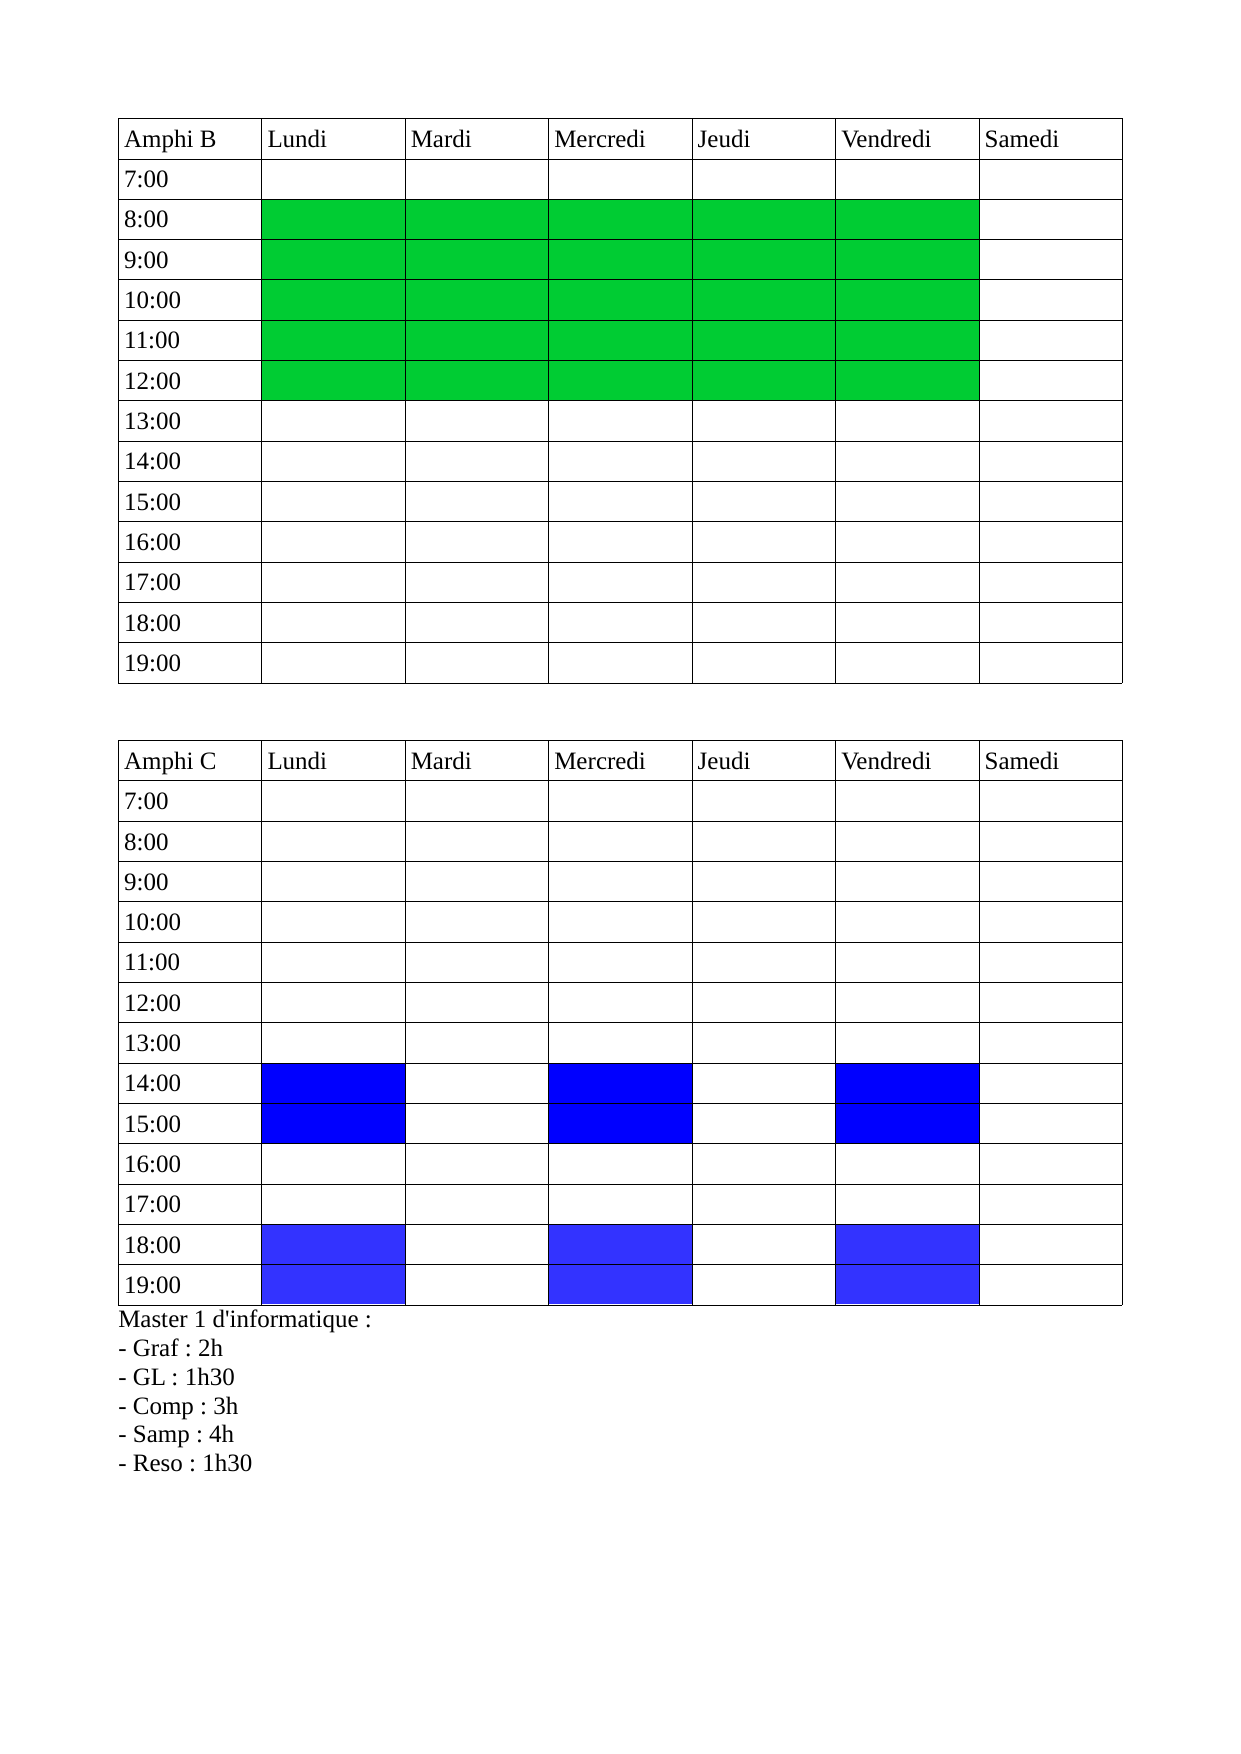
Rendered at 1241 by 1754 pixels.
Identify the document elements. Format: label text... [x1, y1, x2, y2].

table_cell [406, 822, 548, 861]
table_cell 7:00 [119, 781, 261, 821]
table_cell [262, 321, 405, 360]
table_cell [549, 160, 692, 199]
table_cell 15:00 [119, 1104, 261, 1143]
table_cell [549, 240, 692, 279]
table_cell [693, 401, 835, 441]
table_cell [406, 1265, 548, 1304]
table_cell 16:00 [119, 522, 261, 562]
table_cell [836, 902, 979, 942]
table_cell [980, 240, 1122, 279]
table_cell [693, 943, 835, 982]
table_cell [693, 603, 835, 642]
table_cell [262, 1225, 405, 1264]
table_cell [836, 1225, 979, 1264]
table_cell [980, 361, 1122, 400]
table_cell [406, 943, 548, 982]
table_cell [406, 1185, 548, 1224]
table_cell [549, 862, 692, 901]
table_cell [262, 401, 405, 441]
table_cell [693, 321, 835, 360]
text - GL : 1h30 [118, 1362, 1122, 1391]
table_header Mercredi [549, 119, 692, 158]
table_cell [693, 822, 835, 861]
table_cell [980, 862, 1122, 901]
table_cell [836, 280, 979, 320]
table_cell [549, 943, 692, 982]
table_cell [980, 1023, 1122, 1063]
table_cell [549, 442, 692, 481]
text - Graf : 2h [118, 1333, 1122, 1362]
table_cell [980, 1225, 1122, 1264]
table_cell 9:00 [119, 862, 261, 901]
table_cell 18:00 [119, 1225, 261, 1264]
table_cell [406, 1104, 548, 1143]
table_cell [262, 442, 405, 481]
table_cell [262, 280, 405, 320]
table_header Mardi [406, 741, 548, 780]
table_cell [836, 321, 979, 360]
table_cell [549, 1225, 692, 1264]
table_cell [262, 160, 405, 199]
table_cell 19:00 [119, 1265, 261, 1304]
table_cell [980, 280, 1122, 320]
table_cell [262, 1144, 405, 1183]
table_cell [549, 563, 692, 602]
table_cell 10:00 [119, 280, 261, 320]
table_cell [549, 482, 692, 521]
table_cell [262, 240, 405, 279]
table_cell [980, 1064, 1122, 1103]
table_cell [549, 522, 692, 562]
table_cell [406, 401, 548, 441]
table_header Mercredi [549, 741, 692, 780]
table_cell [836, 983, 979, 1022]
table_cell [262, 1064, 405, 1103]
table_cell [836, 401, 979, 441]
table_cell [262, 643, 405, 682]
table_cell [406, 1144, 548, 1183]
table_cell [262, 1023, 405, 1063]
table_cell [406, 862, 548, 901]
table_cell [549, 902, 692, 942]
table_cell [836, 1185, 979, 1224]
table_cell [549, 643, 692, 682]
table_cell [406, 1064, 548, 1103]
table_cell [836, 643, 979, 682]
table_cell [693, 902, 835, 942]
table_cell [549, 361, 692, 400]
table_cell [980, 442, 1122, 481]
table_cell [980, 1265, 1122, 1304]
table_header Lundi [262, 119, 405, 158]
table_cell [693, 781, 835, 821]
table_cell [693, 1023, 835, 1063]
table_cell [406, 1023, 548, 1063]
table_cell [980, 983, 1122, 1022]
table_cell 13:00 [119, 401, 261, 441]
table_cell [406, 522, 548, 562]
table_cell [406, 160, 548, 199]
table_cell 16:00 [119, 1144, 261, 1183]
table_cell [693, 1225, 835, 1264]
table_cell [980, 902, 1122, 942]
table_cell [836, 240, 979, 279]
table_cell [693, 280, 835, 320]
table_header Lundi [262, 741, 405, 780]
table_cell [262, 822, 405, 861]
table_cell [836, 361, 979, 400]
table_cell 11:00 [119, 943, 261, 982]
table_cell [262, 482, 405, 521]
table_cell 19:00 [119, 643, 261, 682]
table_cell [406, 1225, 548, 1264]
table_cell [262, 603, 405, 642]
table_cell [980, 943, 1122, 982]
table_cell [262, 361, 405, 400]
table_cell [549, 321, 692, 360]
table_cell [836, 781, 979, 821]
table_cell [262, 902, 405, 942]
table_cell [836, 563, 979, 602]
table_cell [836, 160, 979, 199]
table_cell [262, 522, 405, 562]
table_cell [406, 200, 548, 239]
table_cell [693, 240, 835, 279]
table_cell [836, 603, 979, 642]
table_cell [980, 563, 1122, 602]
table_cell [549, 280, 692, 320]
text - Samp : 4h [118, 1419, 1122, 1448]
table_cell [693, 442, 835, 481]
table_cell [693, 862, 835, 901]
table_cell [980, 781, 1122, 821]
table_cell [836, 200, 979, 239]
table_cell [836, 442, 979, 481]
table_cell [262, 200, 405, 239]
table_cell 17:00 [119, 1185, 261, 1224]
table_cell 14:00 [119, 1064, 261, 1103]
table_cell [406, 781, 548, 821]
table_cell [693, 482, 835, 521]
table_cell 17:00 [119, 563, 261, 602]
table_cell [980, 603, 1122, 642]
table_header Samedi [980, 119, 1122, 158]
table_cell 18:00 [119, 603, 261, 642]
table_cell 15:00 [119, 482, 261, 521]
table_cell [549, 1064, 692, 1103]
table_cell [262, 1104, 405, 1143]
table_cell [262, 1185, 405, 1224]
table_cell 8:00 [119, 200, 261, 239]
table_cell 14:00 [119, 442, 261, 481]
table_cell 9:00 [119, 240, 261, 279]
table_cell [549, 983, 692, 1022]
table_cell [980, 482, 1122, 521]
table_cell [693, 983, 835, 1022]
table_cell [406, 280, 548, 320]
table_cell 13:00 [119, 1023, 261, 1063]
table_cell [693, 522, 835, 562]
table_cell 12:00 [119, 983, 261, 1022]
table_header Amphi C [119, 741, 261, 780]
table_cell [549, 1265, 692, 1304]
table_cell [693, 1144, 835, 1183]
table_cell [693, 643, 835, 682]
table_header Vendredi [836, 741, 979, 780]
table_cell [980, 522, 1122, 562]
table_cell [406, 442, 548, 481]
table_cell [980, 321, 1122, 360]
table_cell [980, 401, 1122, 441]
table_cell [262, 781, 405, 821]
table_cell [262, 1265, 405, 1304]
table_cell [980, 1104, 1122, 1143]
table_cell [693, 1265, 835, 1304]
table_cell [406, 983, 548, 1022]
table_cell 11:00 [119, 321, 261, 360]
table_cell [549, 401, 692, 441]
table_header Jeudi [693, 119, 835, 158]
table_cell [549, 200, 692, 239]
table_cell 7:00 [119, 160, 261, 199]
table_header Jeudi [693, 741, 835, 780]
table_header Amphi B [119, 119, 261, 158]
table_cell 10:00 [119, 902, 261, 942]
table_cell [262, 563, 405, 602]
table_cell [549, 603, 692, 642]
table_header Mardi [406, 119, 548, 158]
table_cell [406, 321, 548, 360]
table_cell [836, 822, 979, 861]
table_cell [693, 200, 835, 239]
table_cell [693, 563, 835, 602]
table_cell [980, 200, 1122, 239]
text - Reso : 1h30 [118, 1448, 1122, 1477]
table_cell [693, 1185, 835, 1224]
table_cell [406, 603, 548, 642]
table_cell [836, 522, 979, 562]
table_cell [836, 1104, 979, 1143]
table_cell [549, 1104, 692, 1143]
table_cell [980, 643, 1122, 682]
table_cell [549, 781, 692, 821]
table_cell [836, 1144, 979, 1183]
table_cell [549, 1023, 692, 1063]
table_cell [693, 160, 835, 199]
text - Comp : 3h [118, 1391, 1122, 1419]
table_cell [980, 1144, 1122, 1183]
table_cell [836, 1023, 979, 1063]
table_cell [549, 822, 692, 861]
table_cell [836, 862, 979, 901]
table_cell [836, 482, 979, 521]
table_cell [836, 943, 979, 982]
table_header Vendredi [836, 119, 979, 158]
table_cell [406, 482, 548, 521]
table_cell [980, 822, 1122, 861]
table_cell [262, 983, 405, 1022]
table_cell 12:00 [119, 361, 261, 400]
table_cell [693, 1064, 835, 1103]
table_cell [406, 240, 548, 279]
table_cell [980, 1185, 1122, 1224]
table_cell [262, 943, 405, 982]
table_cell [836, 1064, 979, 1103]
table_cell [693, 1104, 835, 1143]
table_cell 8:00 [119, 822, 261, 861]
table_cell [549, 1144, 692, 1183]
table_cell [836, 1265, 979, 1304]
text Master 1 d'informatique : [118, 1306, 1122, 1333]
table_cell [980, 160, 1122, 199]
table_cell [549, 1185, 692, 1224]
table_cell [406, 361, 548, 400]
table_cell [406, 902, 548, 942]
table_cell [693, 361, 835, 400]
table_header Samedi [980, 741, 1122, 780]
table_cell [262, 862, 405, 901]
table_cell [406, 563, 548, 602]
table_cell [406, 643, 548, 682]
